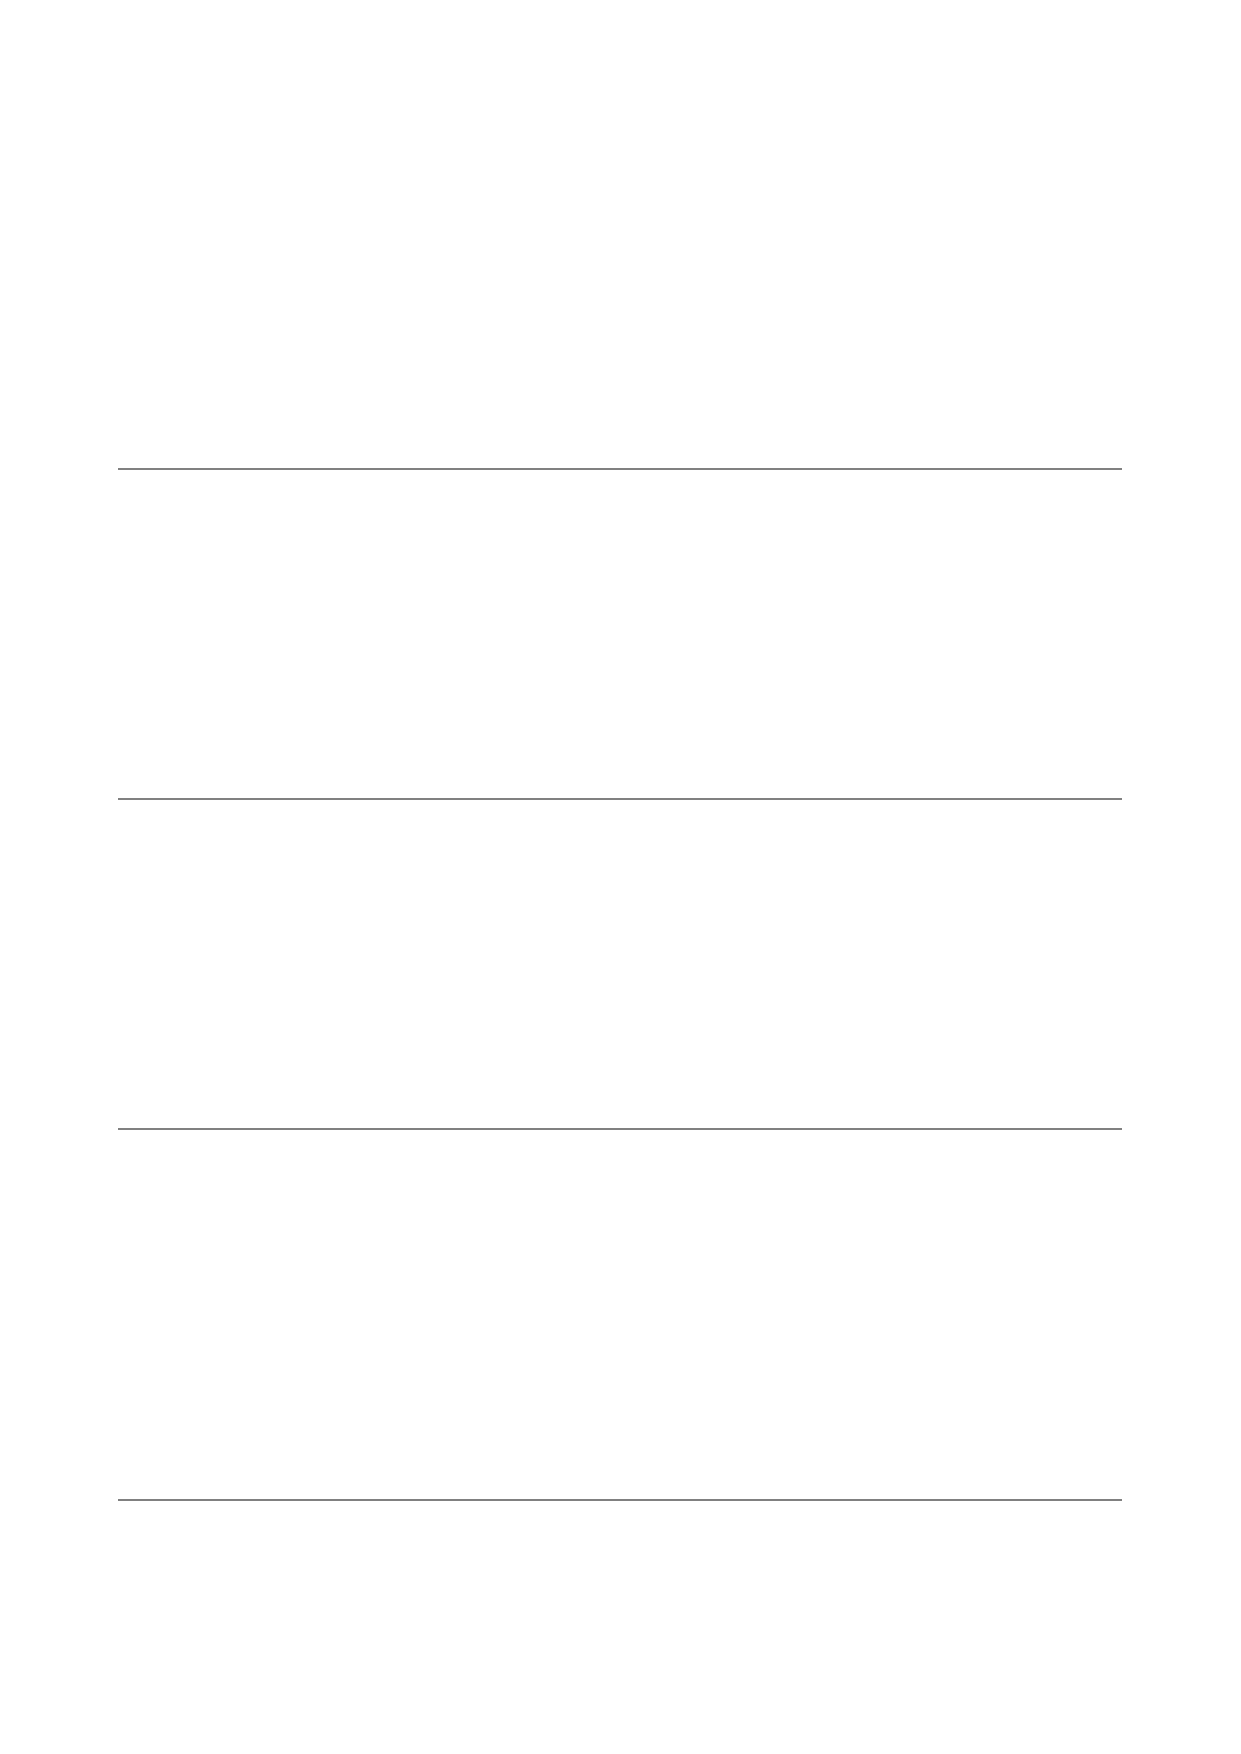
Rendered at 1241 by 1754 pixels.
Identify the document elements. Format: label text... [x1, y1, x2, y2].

text Когда внутри executor вызывают: [118, 559, 1122, 588]
text state = "rejected" [118, 1037, 1122, 1061]
text Promise может сменить состояние ТОЛЬКО ОДИН РАЗ [177, 1235, 1063, 1263]
text ВСЁ. Назад дороги нет. [118, 1438, 1122, 1466]
text Когда вызывают: [118, 889, 1122, 918]
list результат неизвестен [162, 329, 1122, 358]
text result = undefined [118, 401, 1122, 424]
subtitle 2️⃣ fulfilled — «успех» [118, 513, 1122, 546]
text Promise становится: [118, 659, 1122, 688]
subtitle Самое важное правило ❗ [118, 1179, 1122, 1222]
list Promise только создали [162, 234, 1122, 263]
text Как только: [118, 1293, 1122, 1322]
subtitle 3️⃣ rejected — «ошибка» [118, 843, 1122, 876]
subtitle 1️⃣ pending — «ожидание» [118, 188, 1122, 222]
text Promise становится: [118, 989, 1122, 1018]
subtitle Почему так сделано [118, 1550, 1122, 1593]
list работа ещё идёт [162, 282, 1122, 311]
text state = "fulfilled" [118, 707, 1122, 731]
list pending → fulfilled [162, 1341, 1122, 1369]
subtitle Состояния Promise (state) [118, 118, 1122, 161]
text Чтобы Promise был: [118, 1606, 1122, 1635]
text result = value [118, 731, 1122, 754]
text resolve(value) [118, 606, 1122, 630]
text reject(error) [118, 936, 1122, 960]
text result = error [118, 1061, 1122, 1084]
list или pending → rejected [162, 1388, 1122, 1418]
text state = "pending" [118, 377, 1122, 401]
